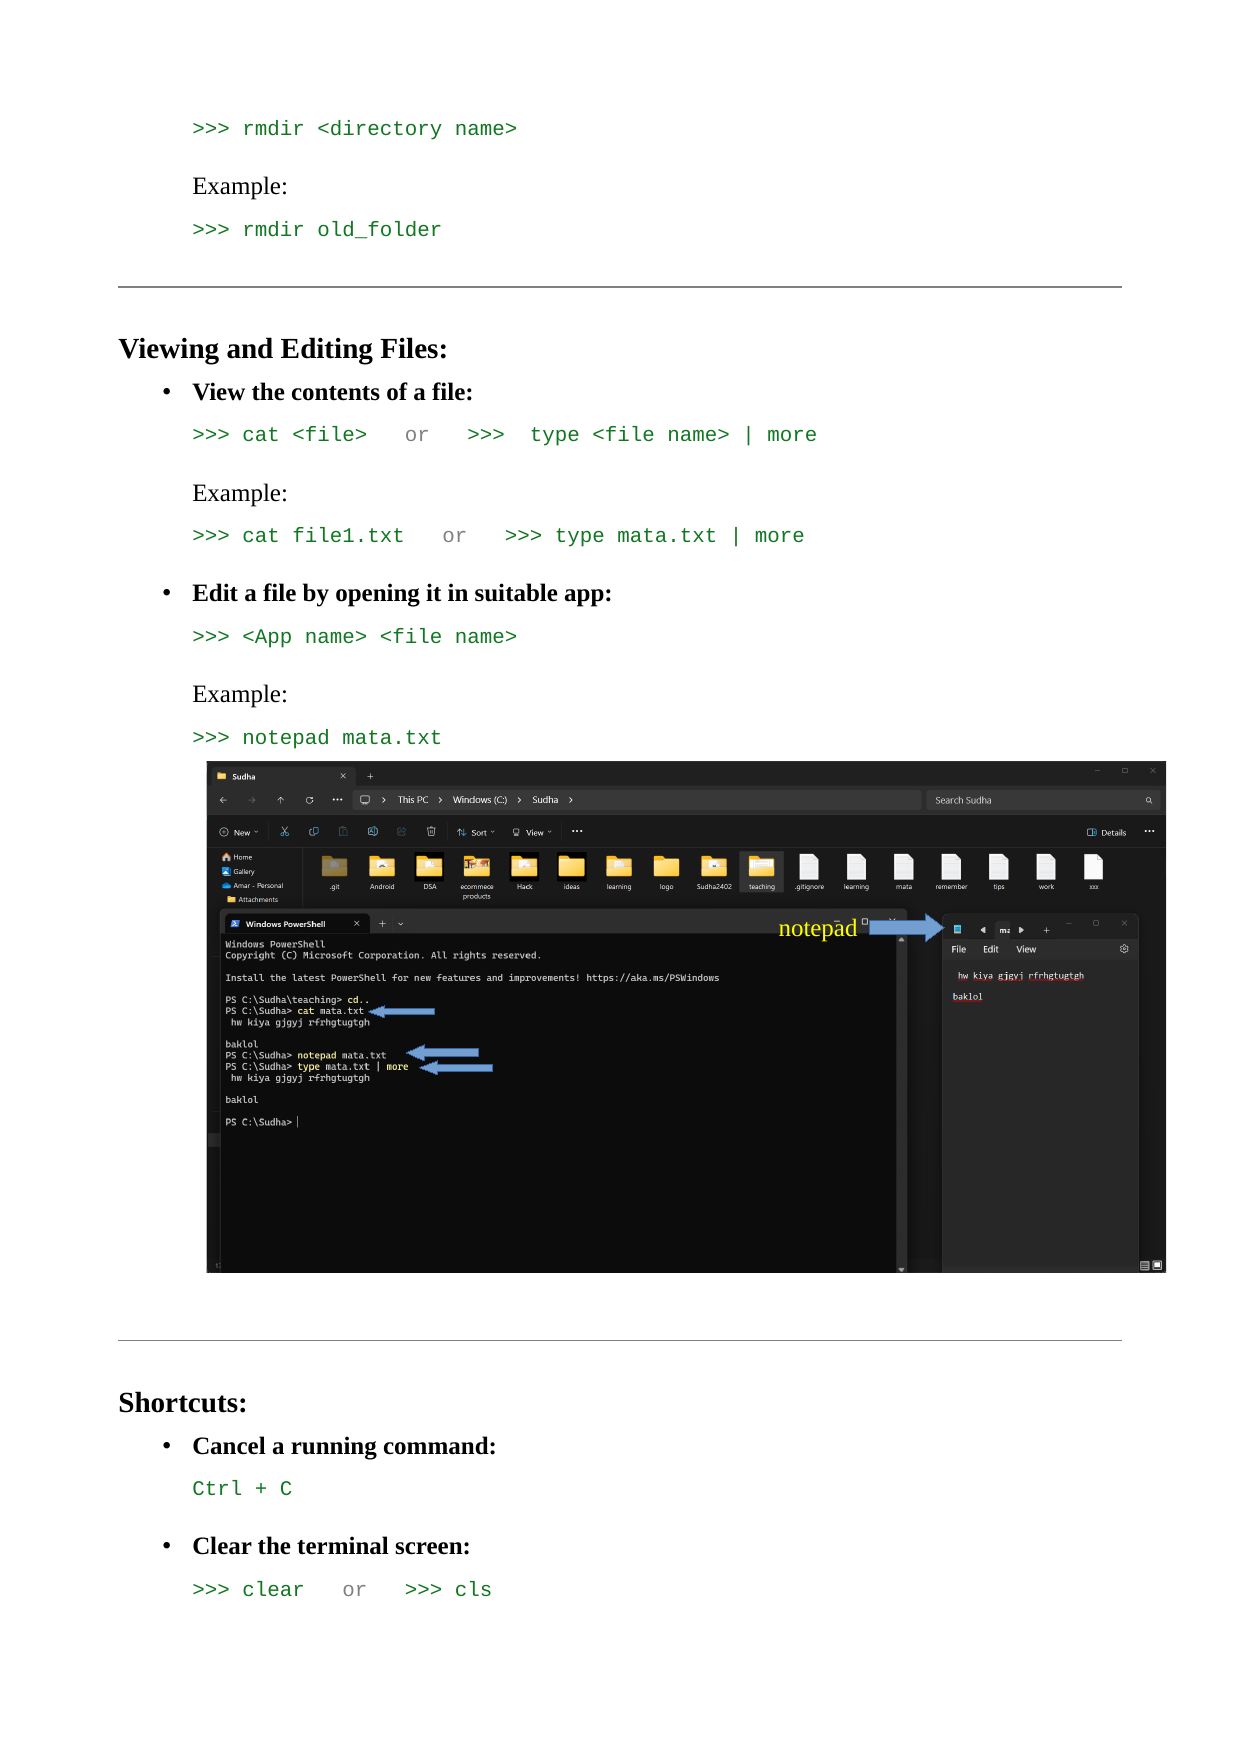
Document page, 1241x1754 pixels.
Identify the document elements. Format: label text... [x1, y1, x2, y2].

list >>> cat file1.txt or >>> type mata.txt | more [162, 525, 1122, 549]
list Cancel a running command: [162, 1431, 1122, 1459]
list Example: [162, 171, 1122, 200]
subtitle Shortcuts: [118, 1385, 1122, 1418]
list Example: [162, 478, 1122, 506]
list >>> <App name> <file name> [162, 626, 1122, 649]
list >>> cat <file> or >>> type <file name> | more [162, 424, 1122, 448]
list Edit a file by opening it in suitable app: [162, 578, 1122, 607]
list Clear the terminal screen: [162, 1531, 1122, 1560]
list >>> notepad mata.txt [162, 727, 1122, 750]
list >>> rmdir <directory name> [162, 118, 1122, 142]
list >>> clear or >>> cls [162, 1579, 1122, 1603]
list >>> rmdir old_folder [162, 219, 1122, 242]
picture [206, 761, 1167, 1273]
list View the contents of a file: [162, 377, 1122, 406]
subtitle Viewing and Editing Files: [118, 331, 1122, 364]
list Example: [162, 679, 1122, 708]
list Ctrl + C [162, 1478, 1122, 1502]
